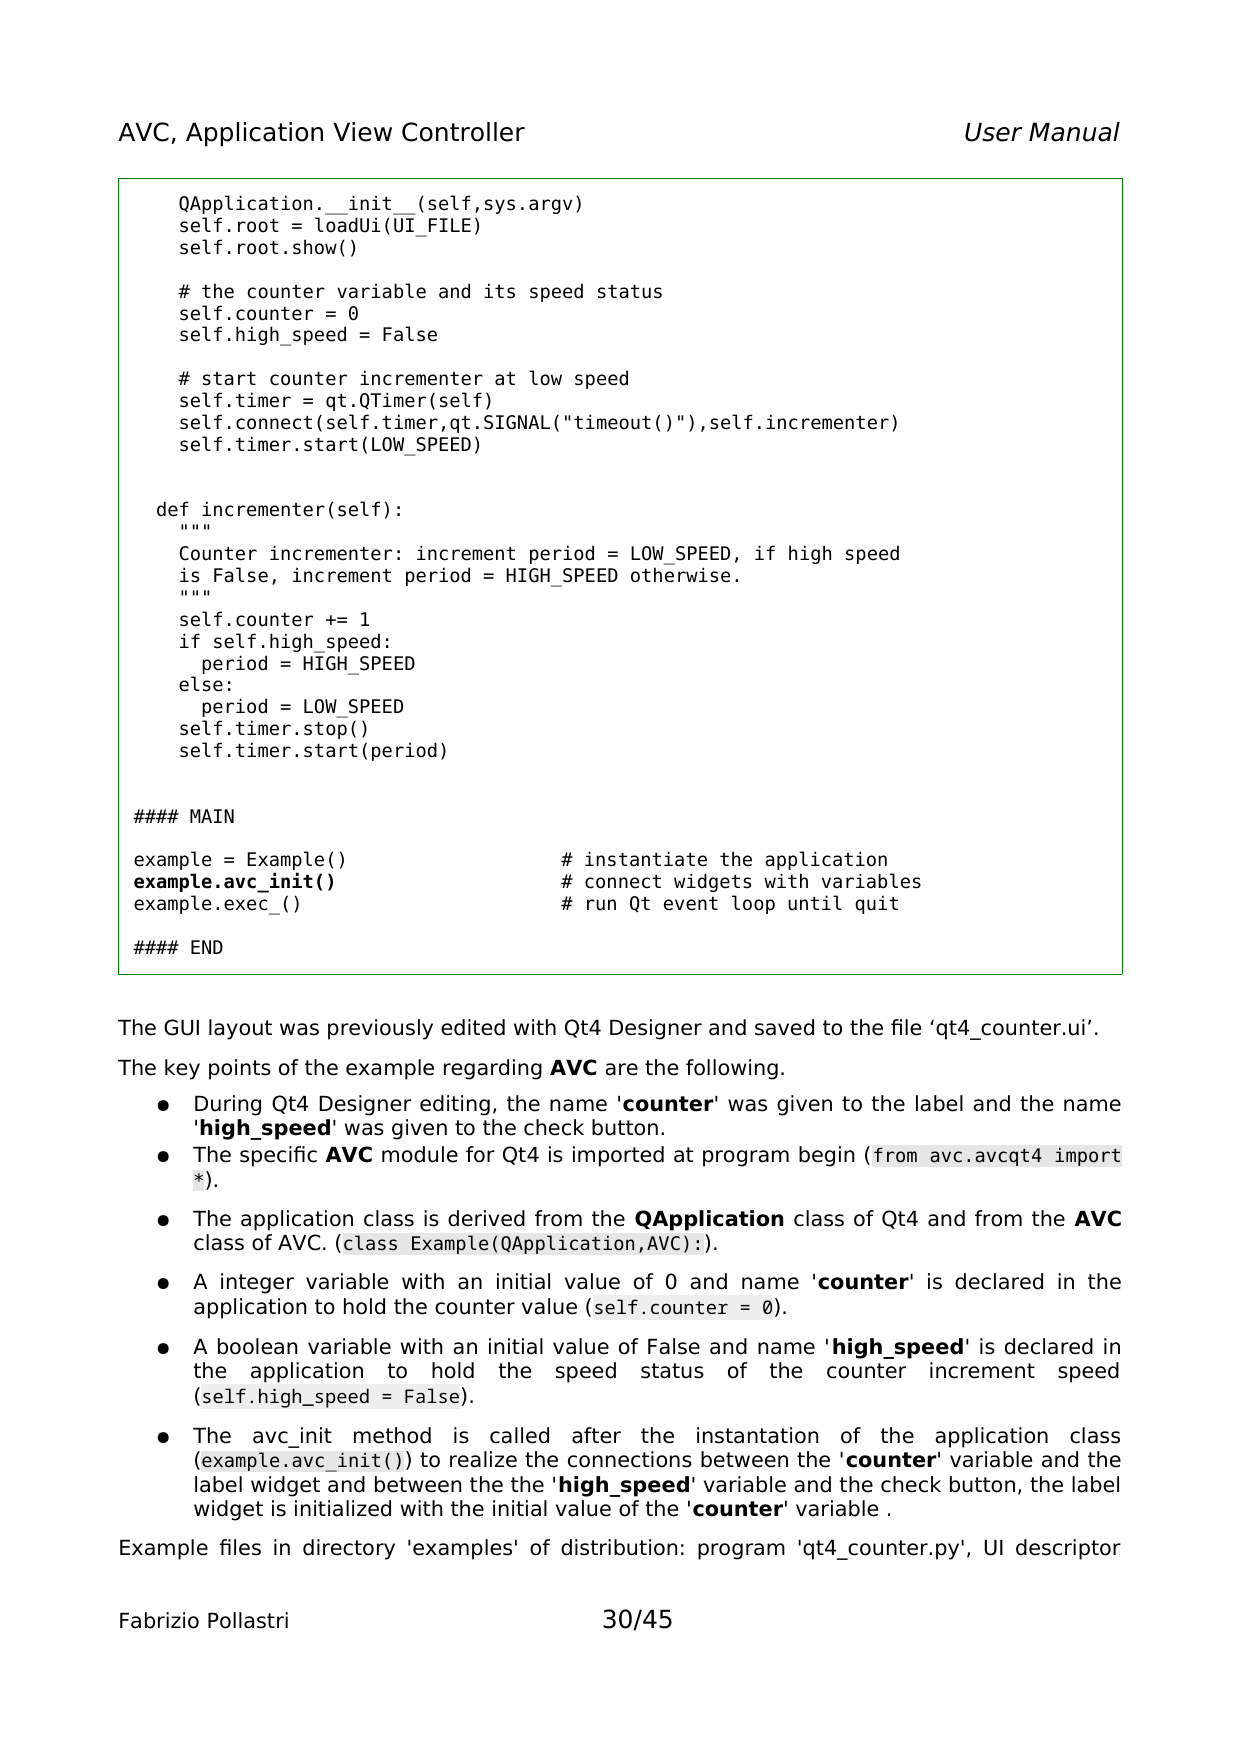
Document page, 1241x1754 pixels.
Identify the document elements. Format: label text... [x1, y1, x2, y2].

text self.timer = qt.QTimer(self) [119, 375, 1122, 397]
text period = HIGH_SPEED [119, 637, 1122, 659]
text Example files in directory 'examples' of distribution: program 'qt4_counter.py', UI descriptor [118, 1536, 1122, 1561]
text The key points of the example regarding AVC are the following. [118, 1056, 1122, 1080]
text example = Example() # instantiate the application [119, 834, 1122, 856]
text self.high_speed = False [119, 309, 1122, 346]
list The application class is derived from the QApplication class of Qt4 and from the AVC class of AVC. (class Example(QApplication,AVC):). [156, 1207, 1122, 1255]
text # the counter variable and its speed status [119, 266, 1122, 287]
text is False, increment period = HIGH_SPEED otherwise. [119, 550, 1122, 572]
text def incrementer(self): [119, 484, 1122, 506]
text self.timer.start(LOW_SPEED) [119, 419, 1122, 456]
text The GUI layout was previously edited with Qt4 Designer and saved to the file ‘qt4_counter.ui’. [118, 1016, 1122, 1041]
text self.counter = 0 [119, 287, 1122, 309]
text QApplication.__init__(self,sys.argv) [119, 179, 1122, 200]
text self.timer.start(period) [119, 725, 1122, 762]
list A boolean variable with an initial value of False and name 'high_speed' is declared in the application to hold the speed status of the counter increment speed (self.high_speed = False). [156, 1335, 1122, 1409]
text self.connect(self.timer,qt.SIGNAL("timeout()"),self.incrementer) [119, 397, 1122, 419]
text #### MAIN [119, 791, 1122, 828]
text self.counter += 1 [119, 594, 1122, 616]
text example.exec_() # run Qt event loop until quit [119, 878, 1122, 915]
text period = LOW_SPEED [119, 681, 1122, 703]
text else: [119, 659, 1122, 681]
text if self.high_speed: [119, 616, 1122, 637]
text self.root.show() [119, 222, 1122, 259]
text Counter incrementer: increment period = LOW_SPEED, if high speed [119, 528, 1122, 550]
text example.avc_init() # connect widgets with variables [119, 856, 1122, 878]
text self.timer.stop() [119, 703, 1122, 725]
text # start counter incrementer at low speed [119, 353, 1122, 375]
text """ [119, 572, 1122, 594]
list The avc_init method is called after the instantation of the application class (example.avc_init()) to realize the connections between the 'counter' variable and the label widget and between the the 'high_speed' variable and the check button, the label widget is initialized with the initial value of the 'counter' variable . [156, 1424, 1122, 1521]
text """ [119, 506, 1122, 528]
list The specific AVC module for Qt4 is imported at program begin (from avc.avcqt4 import *). [156, 1143, 1122, 1192]
list A integer variable with an initial value of 0 and name 'counter' is declared in the application to hold the counter value (self.counter = 0). [156, 1270, 1122, 1320]
text self.root = loadUi(UI_FILE) [119, 200, 1122, 222]
text #### END [119, 922, 1122, 974]
list During Qt4 Designer editing, the name 'counter' was given to the label and the name 'high_speed' was given to the check button. [156, 1092, 1122, 1140]
